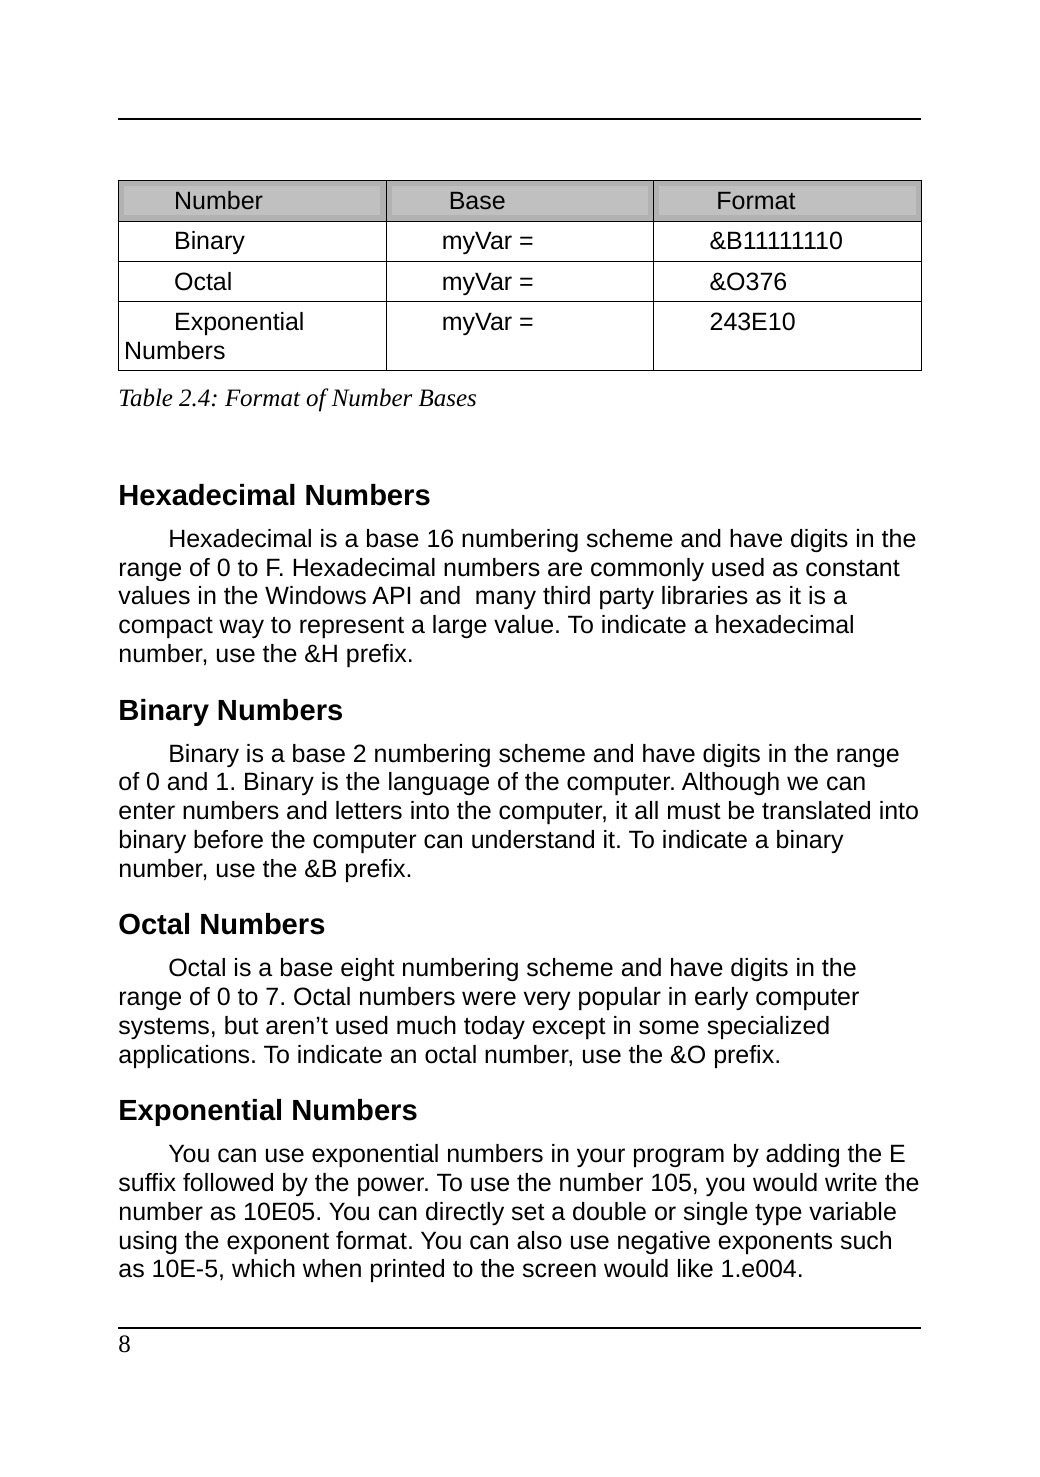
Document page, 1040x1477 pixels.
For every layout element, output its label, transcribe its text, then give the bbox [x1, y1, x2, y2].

table_cell 243E10 [654, 302, 921, 370]
table_header Base [387, 181, 653, 221]
text Hexadecimal is a base 16 numbering scheme and have digits in the range of 0 to F. Hexadecimal numbers are commonly used as constant values in the Windows API and many third party libraries as it is a compact way to represent a large value. To indicate a hexadecimal number, use the &H prefix. [118, 524, 921, 668]
table_cell Exponential Numbers [119, 302, 386, 370]
table_cell myVar = [387, 302, 653, 370]
table_header Number [119, 181, 386, 221]
table_cell Binary [119, 222, 386, 261]
table_header Format [654, 181, 921, 221]
subtitle Octal Numbers [118, 907, 921, 941]
subtitle Hexadecimal Numbers [118, 478, 921, 511]
subtitle Exponential Numbers [118, 1093, 921, 1127]
text You can use exponential numbers in your program by adding the E suffix followed by the power. To use the number 105, you would write the number as 10E05. You can directly set a double or single type variable using the exponent format. You can also use negative exponents such as 10E-5, which when printed to the screen would like 1.e004. [118, 1139, 921, 1283]
text Table 2.4: Format of Number Bases [118, 383, 921, 412]
table_cell Octal [119, 262, 386, 301]
table_cell &O376 [654, 262, 921, 301]
table_cell myVar = [387, 262, 653, 301]
table_cell &B11111110 [654, 222, 921, 261]
table_cell myVar = [387, 222, 653, 261]
text Octal is a base eight numbering scheme and have digits in the range of 0 to 7. Octal numbers were very popular in early computer systems, but aren’t used much today except in some specialized applications. To indicate an octal number, use the &O prefix. [118, 953, 921, 1068]
subtitle Binary Numbers [118, 693, 921, 726]
text Binary is a base 2 numbering scheme and have digits in the range of 0 and 1. Binary is the language of the computer. Although we can enter numbers and letters into the computer, it all must be translated into binary before the computer can understand it. To indicate a binary number, use the &B prefix. [118, 739, 921, 882]
